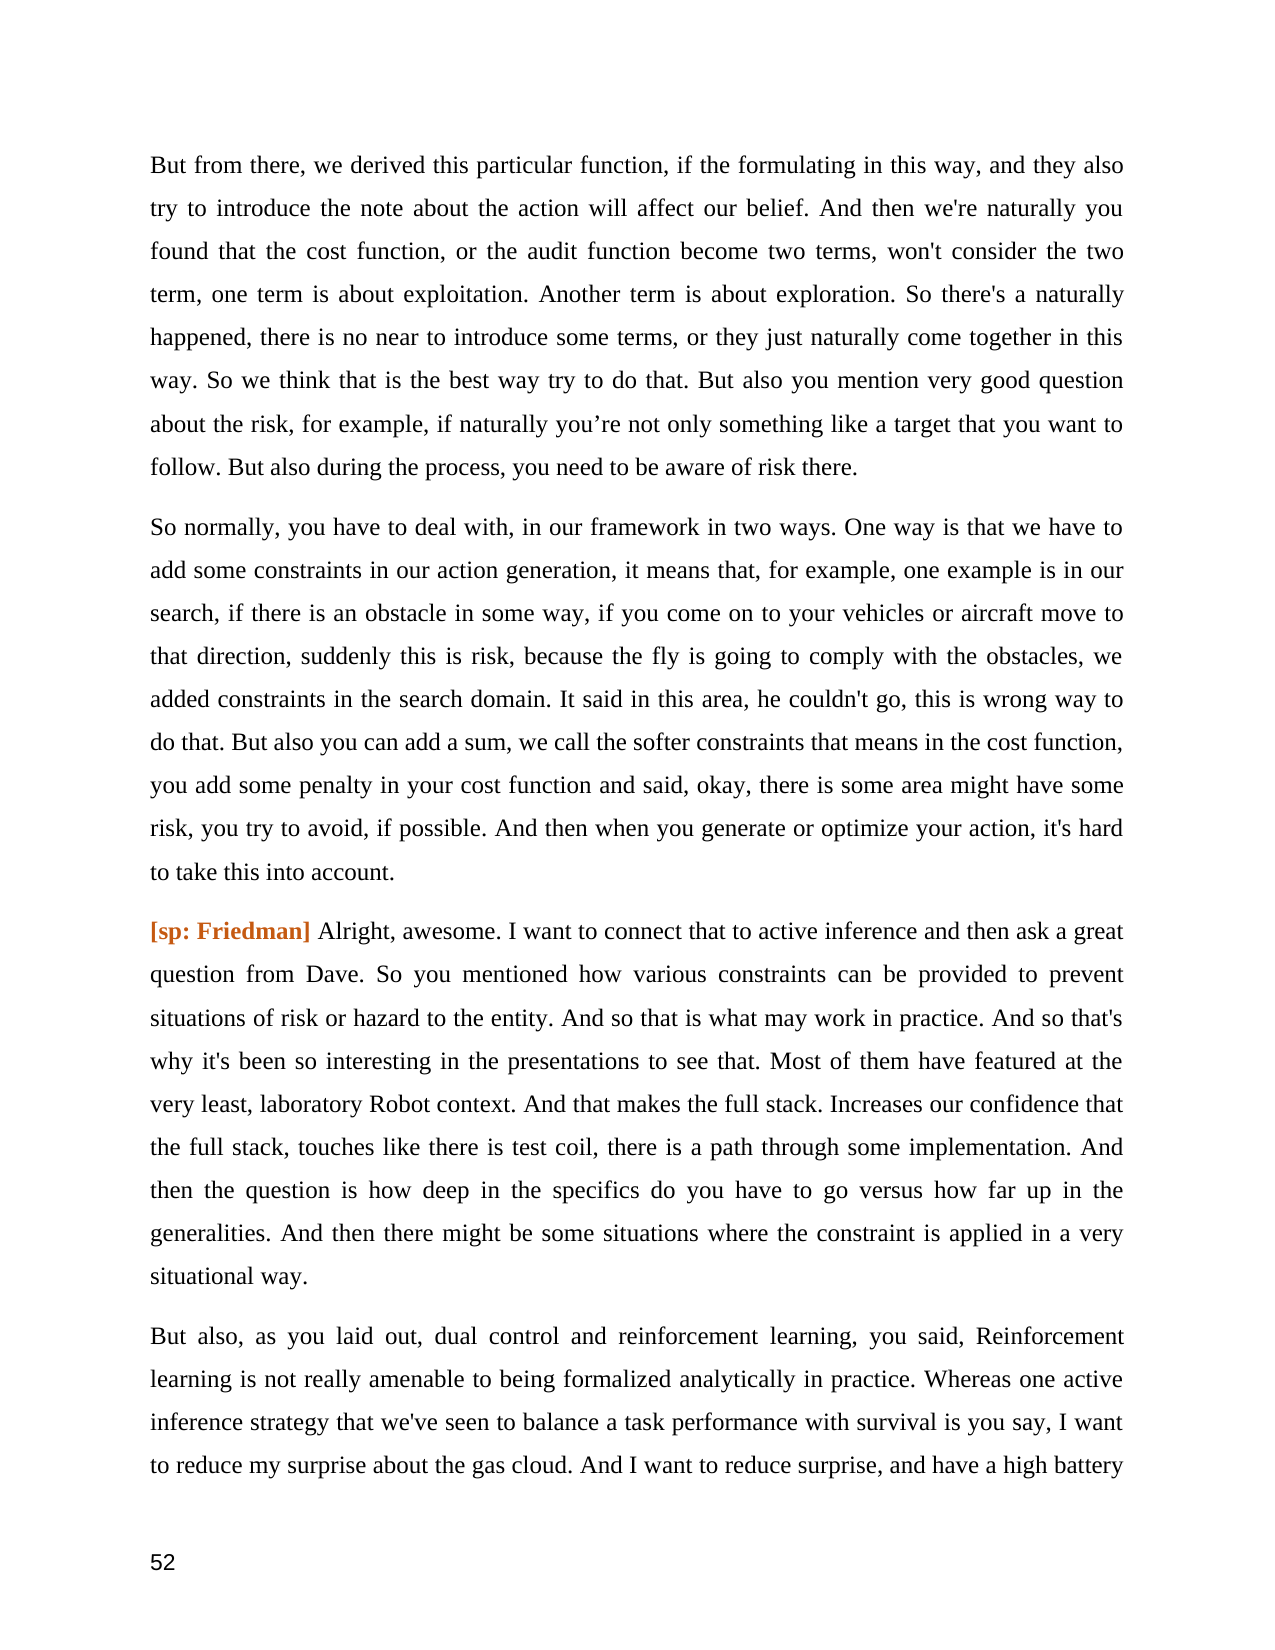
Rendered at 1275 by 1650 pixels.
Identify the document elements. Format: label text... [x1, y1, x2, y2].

text [sp: Friedman] Alright, awesome. I want to connect that to active inference and then ask a great question from Dave. So you mentioned how various constraints can be provided to prevent situations of risk or hazard to the entity. And so that is what may work in practice. And so that's why it's been so interesting in the presentations to see that. Most of them have featured at the very least, laboratory Robot context. And that makes the full stack. Increases our confidence that the full stack, touches like there is test coil, there is a path through some implementation. And then the question is how deep in the specifics do you have to go versus how far up in the generalities. And then there might be some situations where the constraint is applied in a very situational way. [150, 916, 1125, 1290]
text But also, as you laid out, dual control and reinforcement learning, you said, Reinforcement learning is not really amenable to being formalized analytically in practice. Whereas one active inference strategy that we've seen to balance a task performance with survival is you say, I want to reduce my surprise about the gas cloud. And I want to reduce surprise, and have a high battery [150, 1321, 1125, 1479]
text But from there, we derived this particular function, if the formulating in this way, and they also try to introduce the note about the action will affect our belief. And then we're naturally you found that the cost function, or the audit function become two terms, won't consider the two term, one term is about exploitation. Another term is about exploration. So there's a naturally happened, there is no near to introduce some terms, or they just naturally come together in this way. So we think that is the best way try to do that. But also you mention very good question about the risk, for example, if naturally you’re not only something like a target that you want to follow. But also during the process, you need to be aware of risk there. [150, 150, 1125, 481]
text So normally, you have to deal with, in our framework in two ways. One way is that we have to add some constraints in our action generation, it means that, for example, one example is in our search, if there is an obstacle in some way, if you come on to your vehicles or aircraft move to that direction, suddenly this is risk, because the fly is going to comply with the obstacles, we added constraints in the search domain. It said in this area, he couldn't go, this is wrong way to do that. But also you can add a sum, we call the softer constraints that means in the cost function, you add some penalty in your cost function and said, okay, there is some area might have some risk, you try to avoid, if possible. And then when you generate or optimize your action, it's hard to take this into account. [150, 512, 1125, 885]
